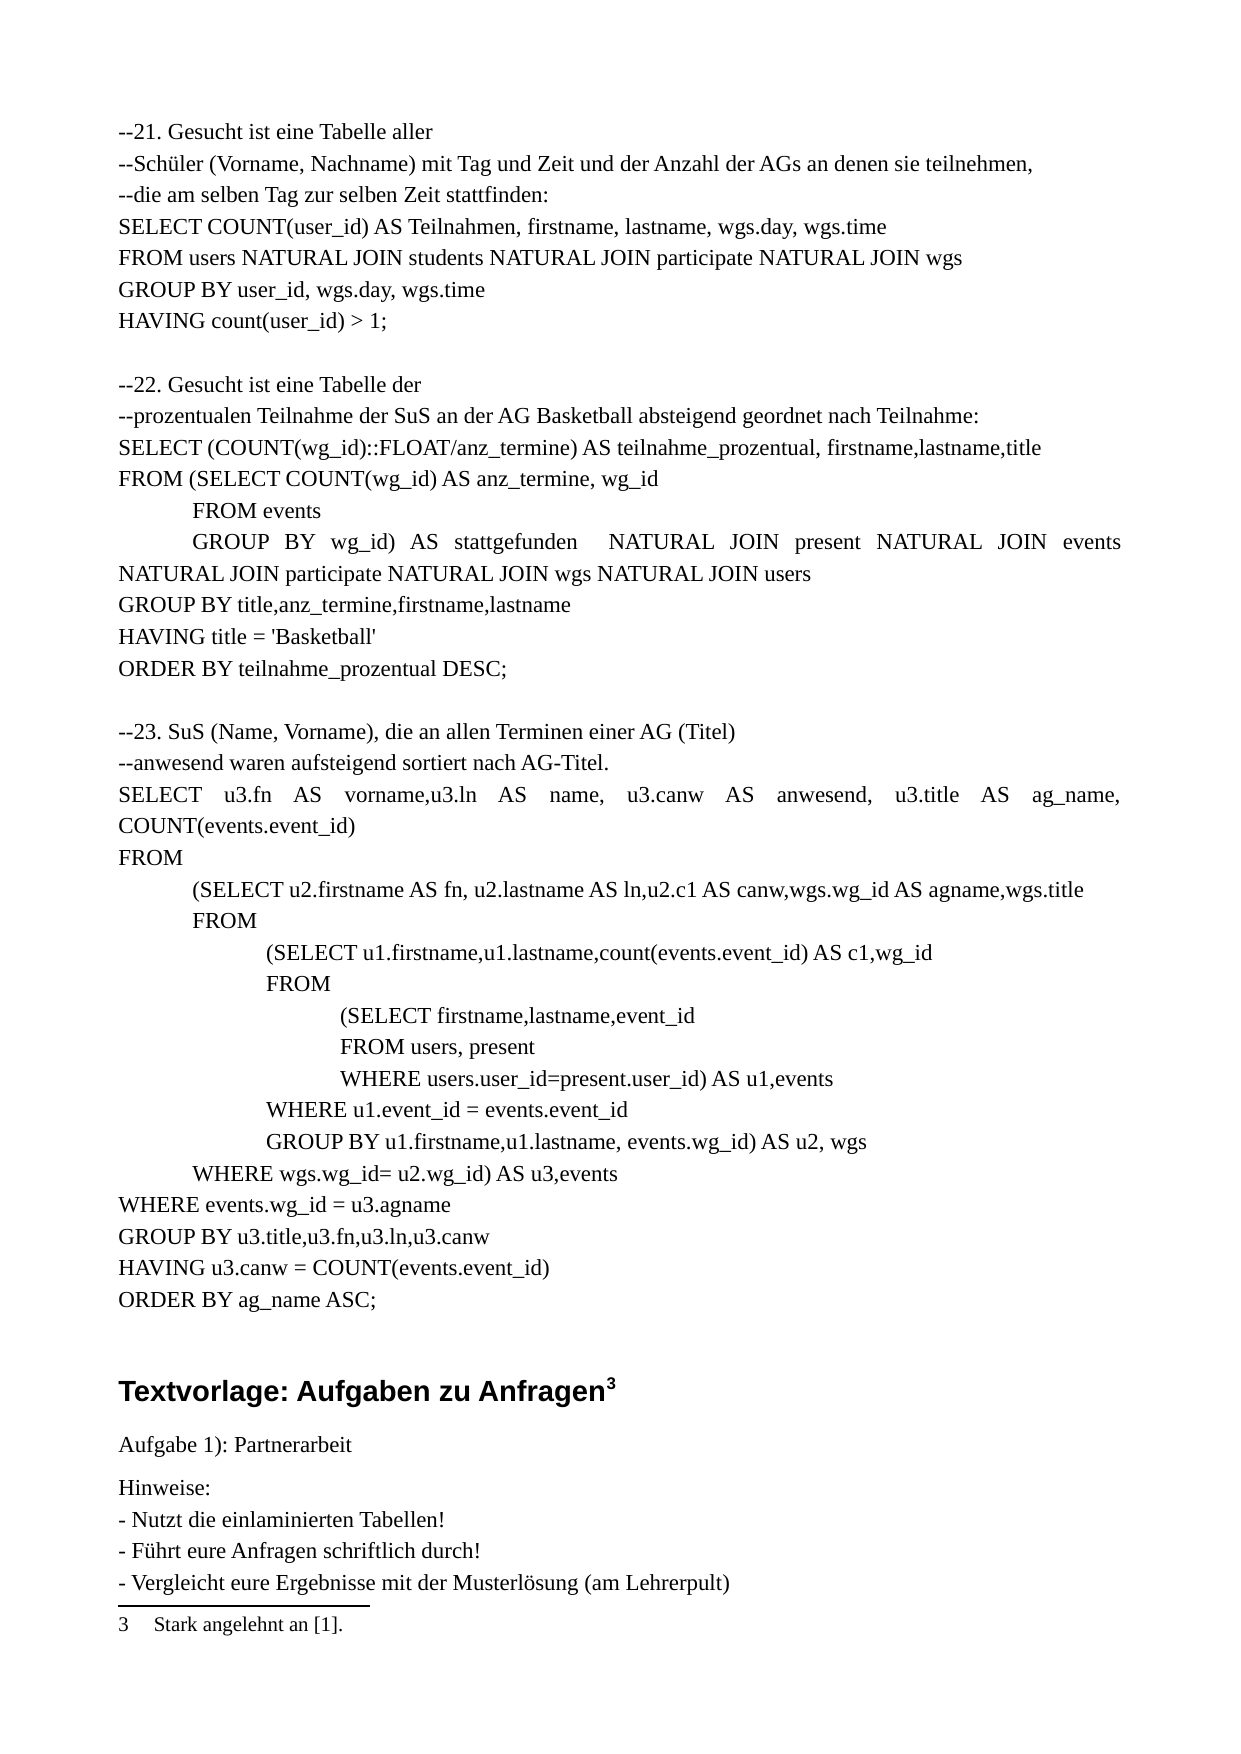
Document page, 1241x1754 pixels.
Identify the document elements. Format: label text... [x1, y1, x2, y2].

text --die am selben Tag zur selben Zeit stattfinden: [118, 181, 1122, 208]
text GROUP BY u3.title,u3.fn,u3.ln,u3.canw [118, 1223, 1122, 1249]
text GROUP BY u1.firstname,u1.lastname, events.wg_id) AS u2, wgs [118, 1128, 1122, 1154]
text Aufgabe 1): Partnerarbeit [118, 1431, 1122, 1457]
text SELECT (COUNT(wg_id)::FLOAT/anz_termine) AS teilnahme_prozentual, firstname,lastname,title [118, 434, 1122, 460]
text FROM [118, 907, 1122, 933]
text FROM [118, 844, 1122, 870]
text GROUP BY title,anz_termine,firstname,lastname [118, 592, 1122, 618]
text GROUP BY user_id, wgs.day, wgs.time [118, 276, 1122, 302]
text FROM (SELECT COUNT(wg_id) AS anz_termine, wg_id [118, 465, 1122, 492]
text WHERE wgs.wg_id= u2.wg_id) AS u3,events [118, 1160, 1122, 1186]
text (SELECT u1.firstname,u1.lastname,count(events.event_id) AS c1,wg_id [118, 939, 1122, 965]
text Hinweise: [118, 1474, 1122, 1501]
text ORDER BY teilnahme_prozentual DESC; [118, 655, 1122, 681]
text WHERE users.user_id=present.user_id) AS u1,events [118, 1065, 1122, 1091]
text - Nutzt die einlaminierten Tabellen! [118, 1506, 1122, 1532]
text --anwesend waren aufsteigend sortiert nach AG-Titel. [118, 749, 1122, 776]
text GROUP BY wg_id) AS stattgefunden NATURAL JOIN present NATURAL JOIN events NATURAL JOIN participate NATURAL JOIN wgs NATURAL JOIN users [118, 528, 1122, 586]
text --21. Gesucht ist eine Tabelle aller [118, 118, 1122, 144]
text SELECT COUNT(user_id) AS Teilnahmen, firstname, lastname, wgs.day, wgs.time [118, 213, 1122, 239]
text FROM [118, 970, 1122, 997]
text - Vergleicht eure Ergebnisse mit der Musterlösung (am Lehrerpult) [118, 1569, 1122, 1595]
text HAVING title = 'Basketball' [118, 623, 1122, 649]
text HAVING count(user_id) > 1; [118, 307, 1122, 334]
text HAVING u3.canw = COUNT(events.event_id) [118, 1254, 1122, 1281]
text WHERE events.wg_id = u3.agname [118, 1191, 1122, 1218]
text Stark angelehnt an [1]. [118, 1612, 1122, 1636]
text --prozentualen Teilnahme der SuS an der AG Basketball absteigend geordnet nach Teilnahme: [118, 402, 1122, 428]
text WHERE u1.event_id = events.event_id [118, 1097, 1122, 1123]
text FROM users, present [118, 1033, 1122, 1060]
text --23. SuS (Name, Vorname), die an allen Terminen einer AG (Titel) [118, 718, 1122, 744]
subtitle Textvorlage: Aufgaben zu Anfragen [118, 1374, 1122, 1407]
text --Schüler (Vorname, Nachname) mit Tag und Zeit und der Anzahl der AGs an denen sie teilnehmen, [118, 150, 1122, 176]
text FROM events [118, 497, 1122, 523]
text FROM users NATURAL JOIN students NATURAL JOIN participate NATURAL JOIN wgs [118, 244, 1122, 271]
text (SELECT firstname,lastname,event_id [118, 1002, 1122, 1028]
text - Führt eure Anfragen schriftlich durch! [118, 1537, 1122, 1564]
text SELECT u3.fn AS vorname,u3.ln AS name, u3.canw AS anwesend, u3.title AS ag_name, COUNT(events.event_id) [118, 781, 1122, 839]
text --22. Gesucht ist eine Tabelle der [118, 371, 1122, 397]
text (SELECT u2.firstname AS fn, u2.lastname AS ln,u2.c1 AS canw,wgs.wg_id AS agname,wgs.title [118, 876, 1122, 902]
text ORDER BY ag_name ASC; [118, 1286, 1122, 1312]
